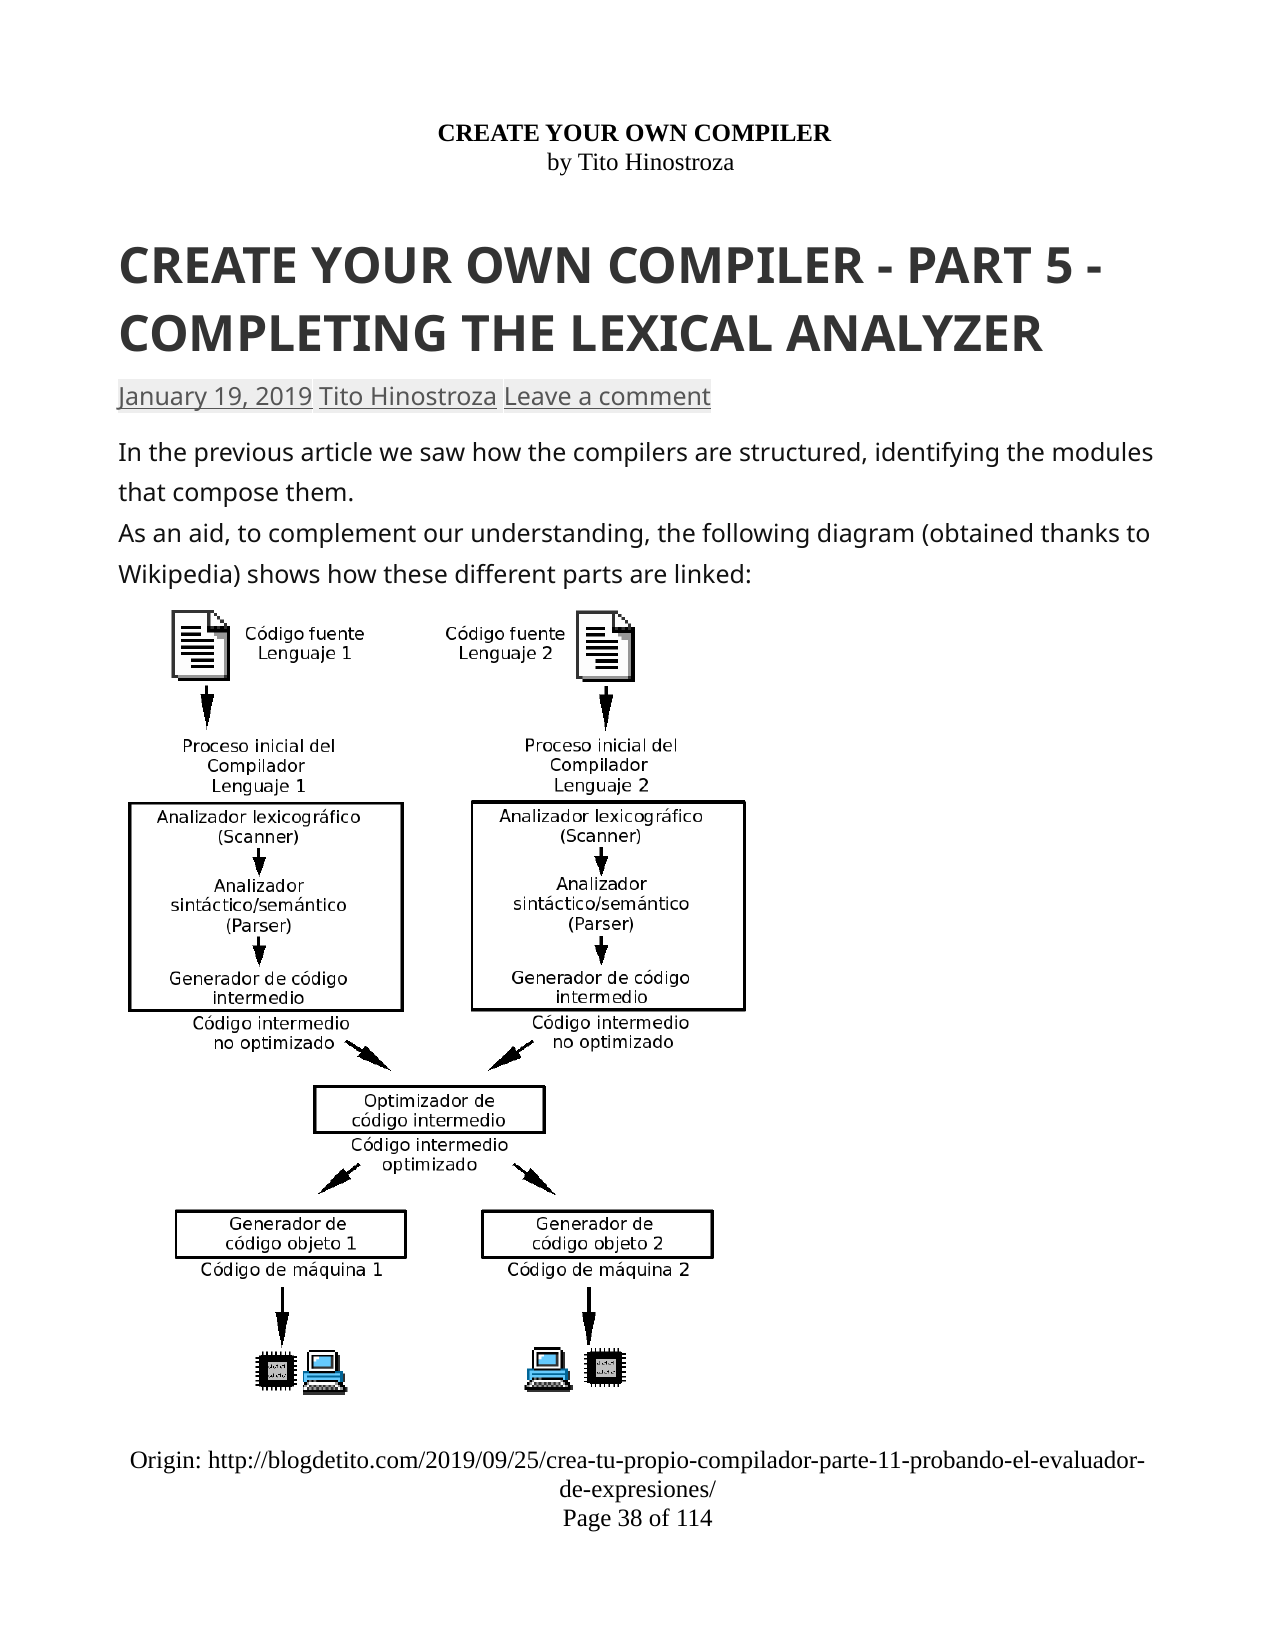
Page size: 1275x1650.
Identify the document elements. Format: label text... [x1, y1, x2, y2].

text In the previous article we saw how the compilers are structured, identifying the modules that compose them. [118, 434, 1157, 509]
picture [118, 597, 759, 1404]
text January 19, 2019 Tito Hinostroza Leave a comment [118, 379, 1157, 413]
text As an aid, to complement our understanding, the following diagram (obtained thanks to Wikipedia) shows how these different parts are linked: [118, 516, 1157, 591]
subtitle CREATE YOUR OWN COMPILER - PART 5 - COMPLETING THE LEXICAL ANALYZER [118, 230, 1157, 366]
